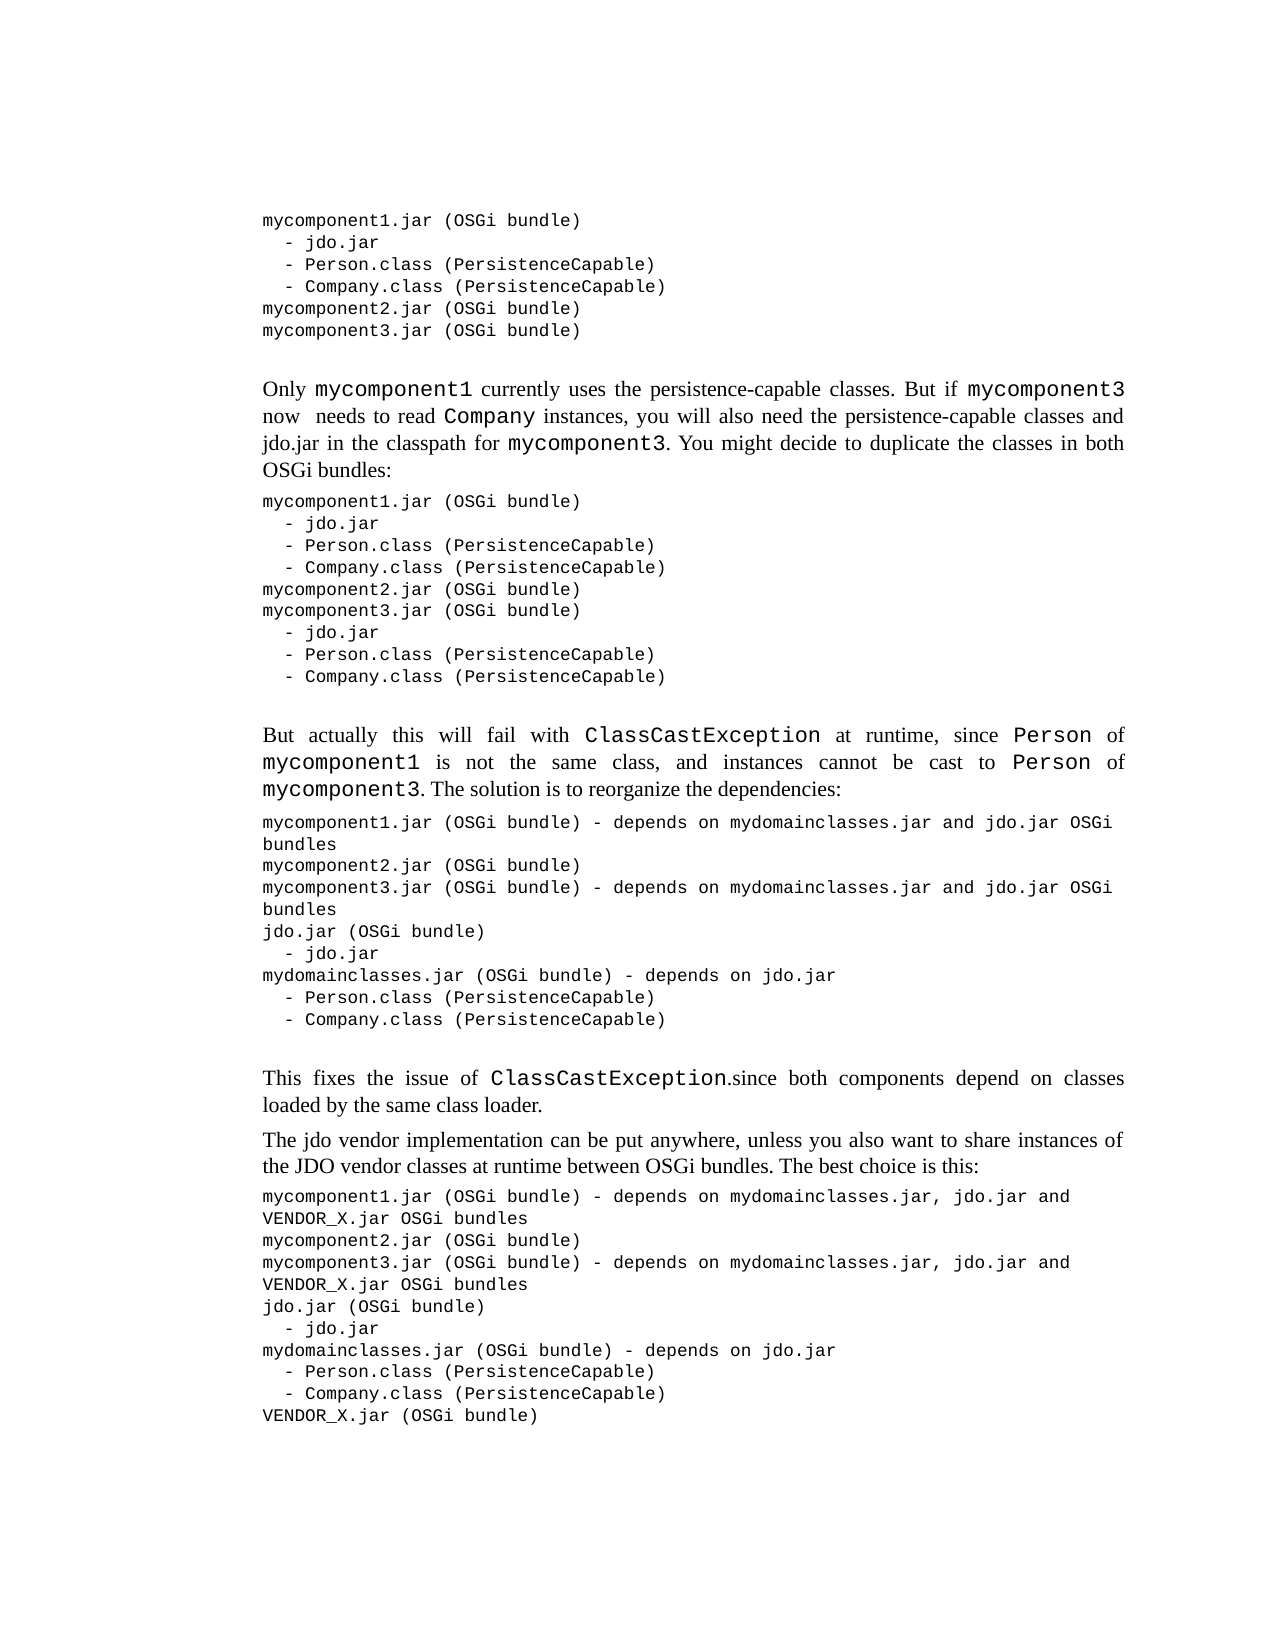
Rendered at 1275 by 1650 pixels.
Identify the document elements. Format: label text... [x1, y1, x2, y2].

text - jdo.jar [262, 232, 1125, 254]
text Only mycomponent1 currently uses the persistence-capable classes. But if mycomponent3 now needs to read Company instances, you will also need the persistence-capable classes and jdo.jar in the classpath for mycomponent3. You might decide to duplicate the classes in both OSGi bundles: [262, 376, 1125, 483]
text bundles [262, 833, 1125, 855]
text VENDOR_X.jar OSGi bundles [262, 1208, 1125, 1230]
text - jdo.jar [262, 1318, 1125, 1339]
text - Person.class (PersistenceCapable) [262, 644, 1125, 666]
text - Person.class (PersistenceCapable) [262, 986, 1125, 1008]
text mycomponent1.jar (OSGi bundle) - depends on mydomainclasses.jar and jdo.jar OSGi [262, 811, 1125, 833]
text jdo.jar (OSGi bundle) [262, 921, 1125, 943]
text mycomponent2.jar (OSGi bundle) [262, 1230, 1125, 1252]
text mycomponent1.jar (OSGi bundle) [262, 491, 1125, 513]
text This fixes the issue of ClassCastException.since both components depend on classes loaded by the same class loader. [262, 1064, 1125, 1118]
text - jdo.jar [262, 622, 1125, 644]
text mycomponent3.jar (OSGi bundle) - depends on mydomainclasses.jar and jdo.jar OSGi [262, 877, 1125, 899]
text - Company.class (PersistenceCapable) [262, 557, 1125, 578]
text mycomponent2.jar (OSGi bundle) [262, 578, 1125, 600]
text - Company.class (PersistenceCapable) [262, 1008, 1125, 1030]
text mycomponent1.jar (OSGi bundle) - depends on mydomainclasses.jar, jdo.jar and [262, 1186, 1125, 1208]
text - jdo.jar [262, 943, 1125, 964]
text VENDOR_X.jar OSGi bundles [262, 1274, 1125, 1296]
text mycomponent3.jar (OSGi bundle) [262, 600, 1125, 622]
text jdo.jar (OSGi bundle) [262, 1296, 1125, 1318]
text But actually this will fail with ClassCastException at runtime, since Person of mycomponent1 is not the same class, and instances cannot be cast to Person of mycomponent3. The solution is to reorganize the dependencies: [262, 722, 1125, 803]
text - Company.class (PersistenceCapable) [262, 1383, 1125, 1405]
text - Person.class (PersistenceCapable) [262, 254, 1125, 276]
text mycomponent3.jar (OSGi bundle) - depends on mydomainclasses.jar, jdo.jar and [262, 1252, 1125, 1274]
text - Company.class (PersistenceCapable) [262, 666, 1125, 688]
text bundles [262, 899, 1125, 921]
text - Person.class (PersistenceCapable) [262, 535, 1125, 557]
text VENDOR_X.jar (OSGi bundle) [262, 1405, 1125, 1427]
text mycomponent1.jar (OSGi bundle) [262, 210, 1125, 232]
text - jdo.jar [262, 513, 1125, 535]
text mycomponent2.jar (OSGi bundle) [262, 855, 1125, 877]
text mydomainclasses.jar (OSGi bundle) - depends on jdo.jar [262, 964, 1125, 986]
text mycomponent3.jar (OSGi bundle) [262, 319, 1125, 341]
text mydomainclasses.jar (OSGi bundle) - depends on jdo.jar [262, 1339, 1125, 1361]
text - Person.class (PersistenceCapable) [262, 1361, 1125, 1383]
text The jdo vendor implementation can be put anywhere, unless you also want to share instances of the JDO vendor classes at runtime between OSGi bundles. The best choice is this: [262, 1126, 1125, 1178]
text - Company.class (PersistenceCapable) [262, 276, 1125, 297]
text mycomponent2.jar (OSGi bundle) [262, 297, 1125, 319]
